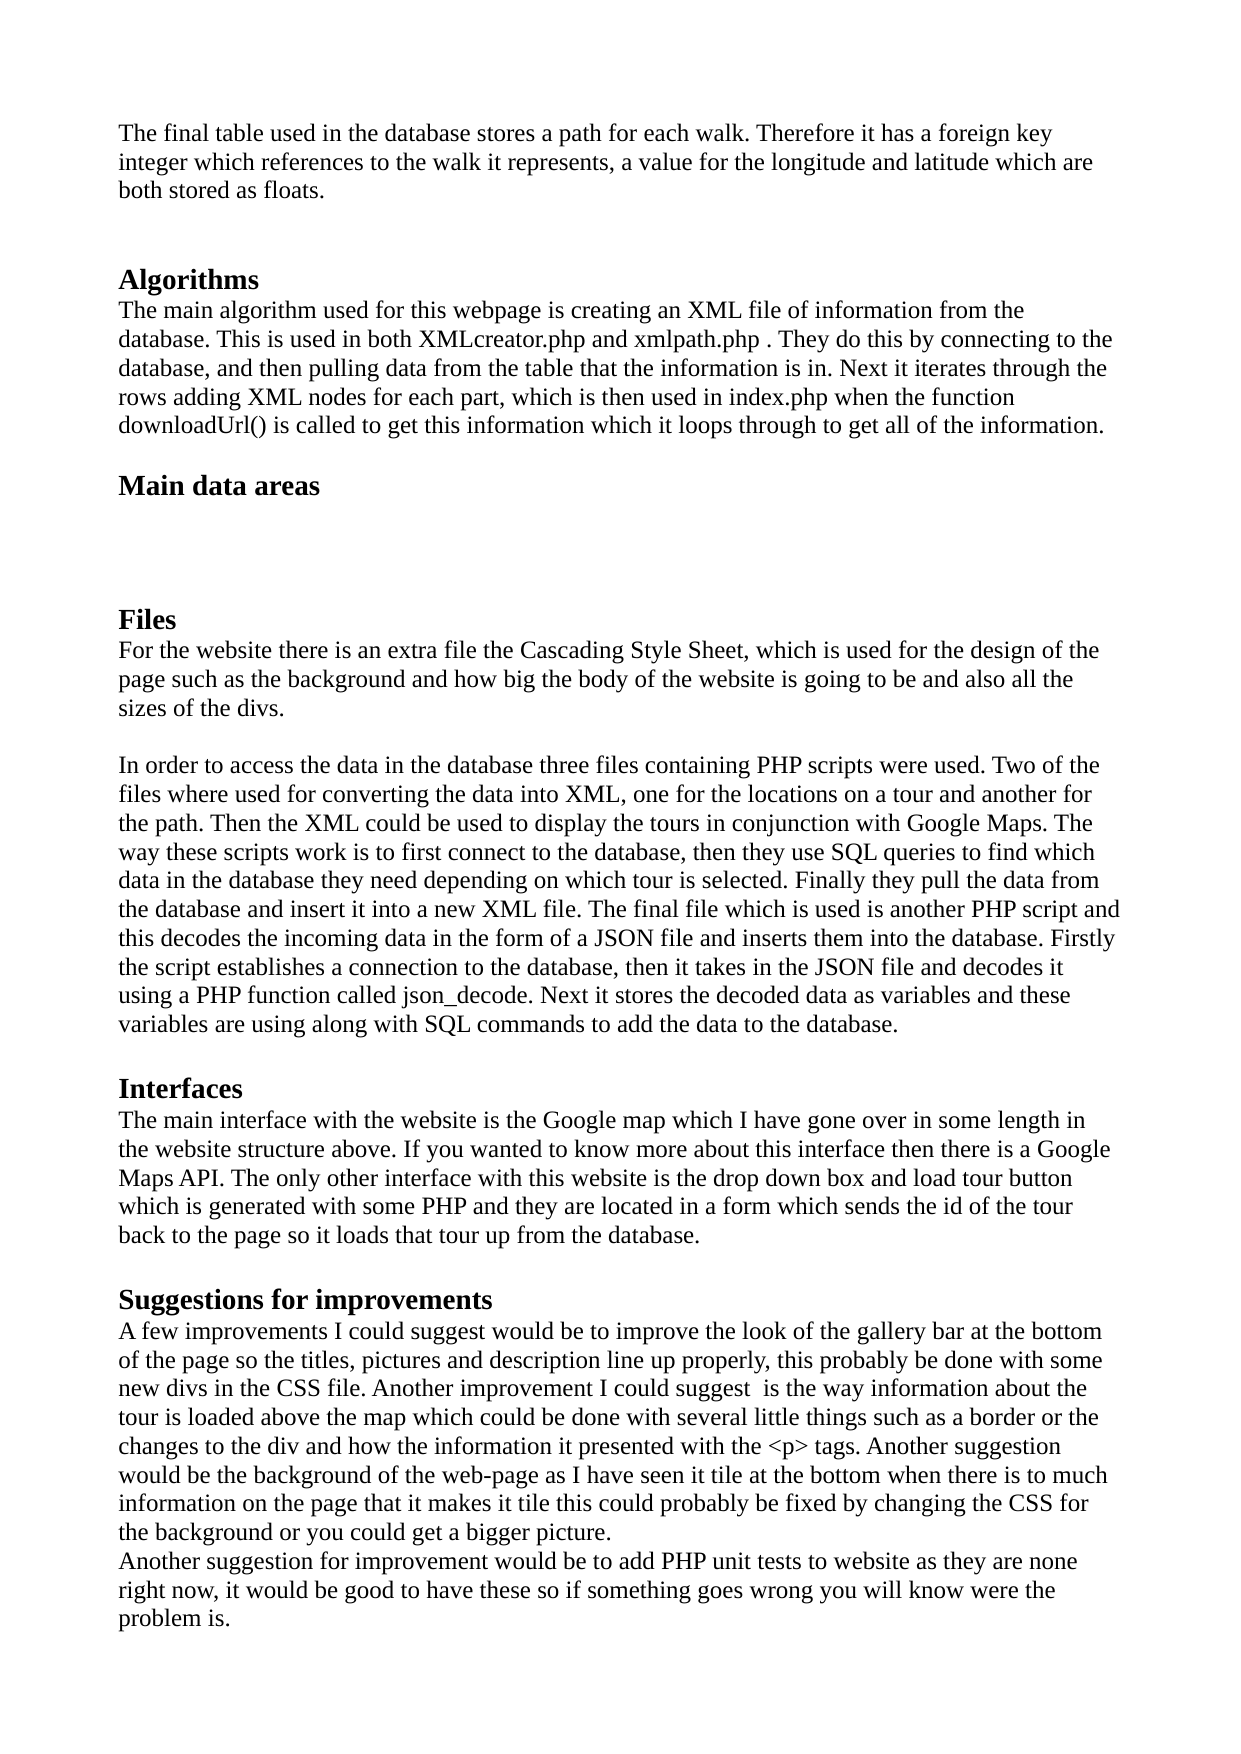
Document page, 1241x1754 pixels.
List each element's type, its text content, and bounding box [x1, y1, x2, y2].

text In order to access the data in the database three files containing PHP scripts were used. Two of the files where used for converting the data into XML, one for the locations on a tour and another for the path. Then the XML could be used to display the tours in conjunction with Google Maps. The way these scripts work is to first connect to the database, then they use SQL queries to find which data in the database they need depending on which tour is selected. Finally they pull the data from the database and insert it into a new XML file. The final file which is used is another PHP script and this decodes the incoming data in the form of a JSON file and inserts them into the database. Firstly the script establishes a connection to the database, then it takes in the JSON file and decodes it using a PHP function called json_decode. Next it stores the decoded data as variables and these variables are using along with SQL commands to add the data to the database. [118, 751, 1122, 1038]
text Interfaces [118, 1072, 1122, 1105]
text A few improvements I could suggest would be to improve the look of the gallery bar at the bottom of the page so the titles, pictures and description line up properly, this probably be done with some new divs in the CSS file. Another improvement I could suggest is the way information about the tour is loaded above the map which could be done with several little things such as a border or the changes to the div and how the information it presented with the <p> tags. Another suggestion would be the background of the web-page as I have seen it tile at the bottom when there is to much information on the page that it makes it tile this could probably be fixed by changing the CSS for the background or you could get a bigger picture. [118, 1316, 1122, 1546]
text For the website there is an extra file the Cascading Style Sheet, which is used for the design of the page such as the background and how big the body of the website is going to be and also all the sizes of the divs. [118, 636, 1122, 722]
text Files [118, 602, 1122, 636]
text Suggestions for improvements [118, 1282, 1122, 1316]
text The main algorithm used for this webpage is creating an XML file of information from the database. This is used in both XMLcreator.php and xmlpath.php . They do this by connecting to the database, and then pulling data from the table that the information is in. Next it iterates through the rows adding XML nodes for each part, which is then used in index.php when the function downloadUrl() is called to get this information which it loops through to get all of the information. [118, 295, 1122, 439]
text The main interface with the website is the Google map which I have gone over in some length in the website structure above. If you wanted to know more about this interface then there is a Google Maps API. The only other interface with this website is the drop down box and load tour button which is generated with some PHP and they are located in a form which sends the id of the tour back to the page so it loads that tour up from the database. [118, 1105, 1122, 1249]
text Algorithms [118, 262, 1122, 295]
text Main data areas [118, 468, 1122, 501]
text Another suggestion for improvement would be to add PHP unit tests to website as they are none right now, it would be good to have these so if something goes wrong you will know were the problem is. [118, 1546, 1122, 1632]
text The final table used in the database stores a path for each walk. Therefore it has a foreign key integer which references to the walk it represents, a value for the longitude and latitude which are both stored as floats. [118, 118, 1122, 204]
